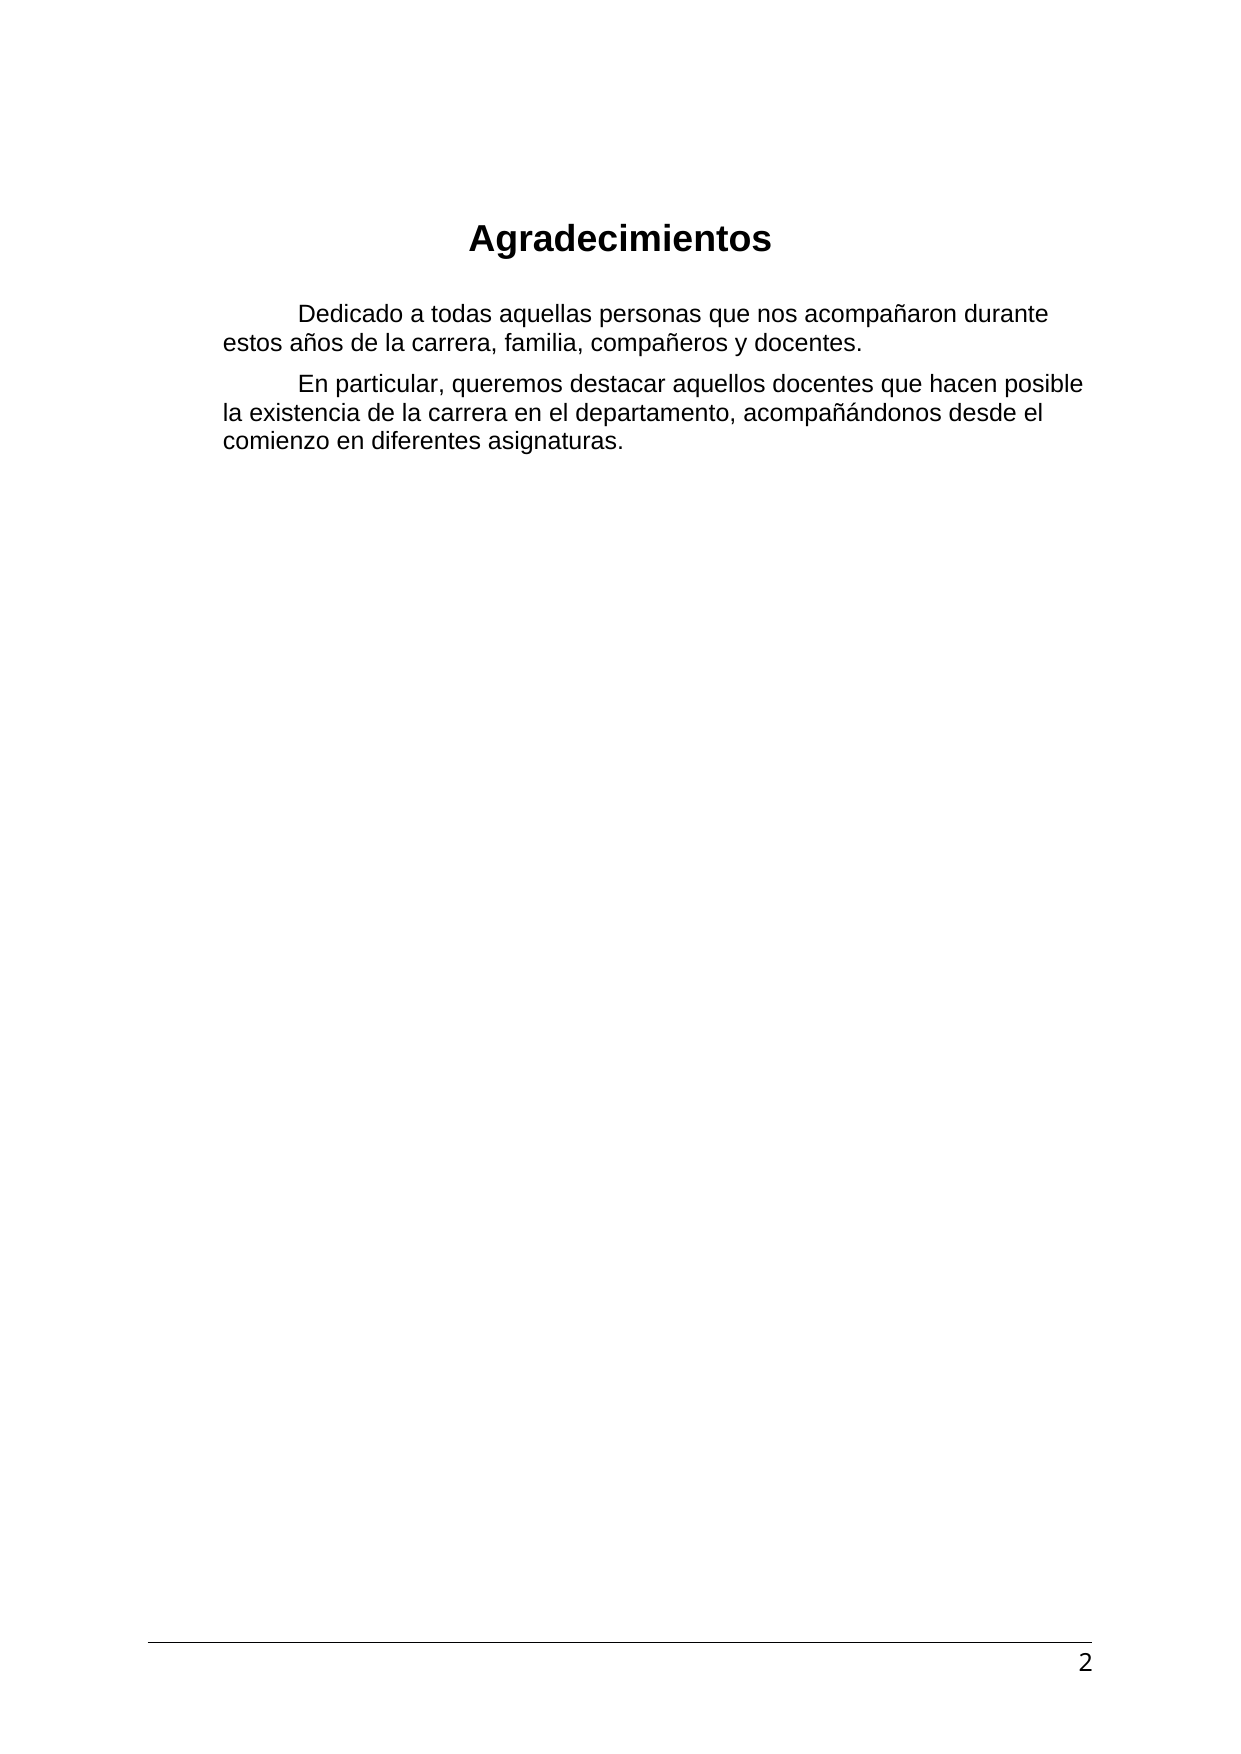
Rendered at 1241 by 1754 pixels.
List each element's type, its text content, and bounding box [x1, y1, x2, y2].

text En particular, queremos destacar aquellos docentes que hacen posible la existencia de la carrera en el departamento, acompañándonos desde el comienzo en diferentes asignaturas. [223, 369, 1092, 455]
title Agradecimientos [148, 216, 1092, 259]
text Dedicado a todas aquellas personas que nos acompañaron durante estos años de la carrera, familia, compañeros y docentes. [223, 299, 1092, 356]
